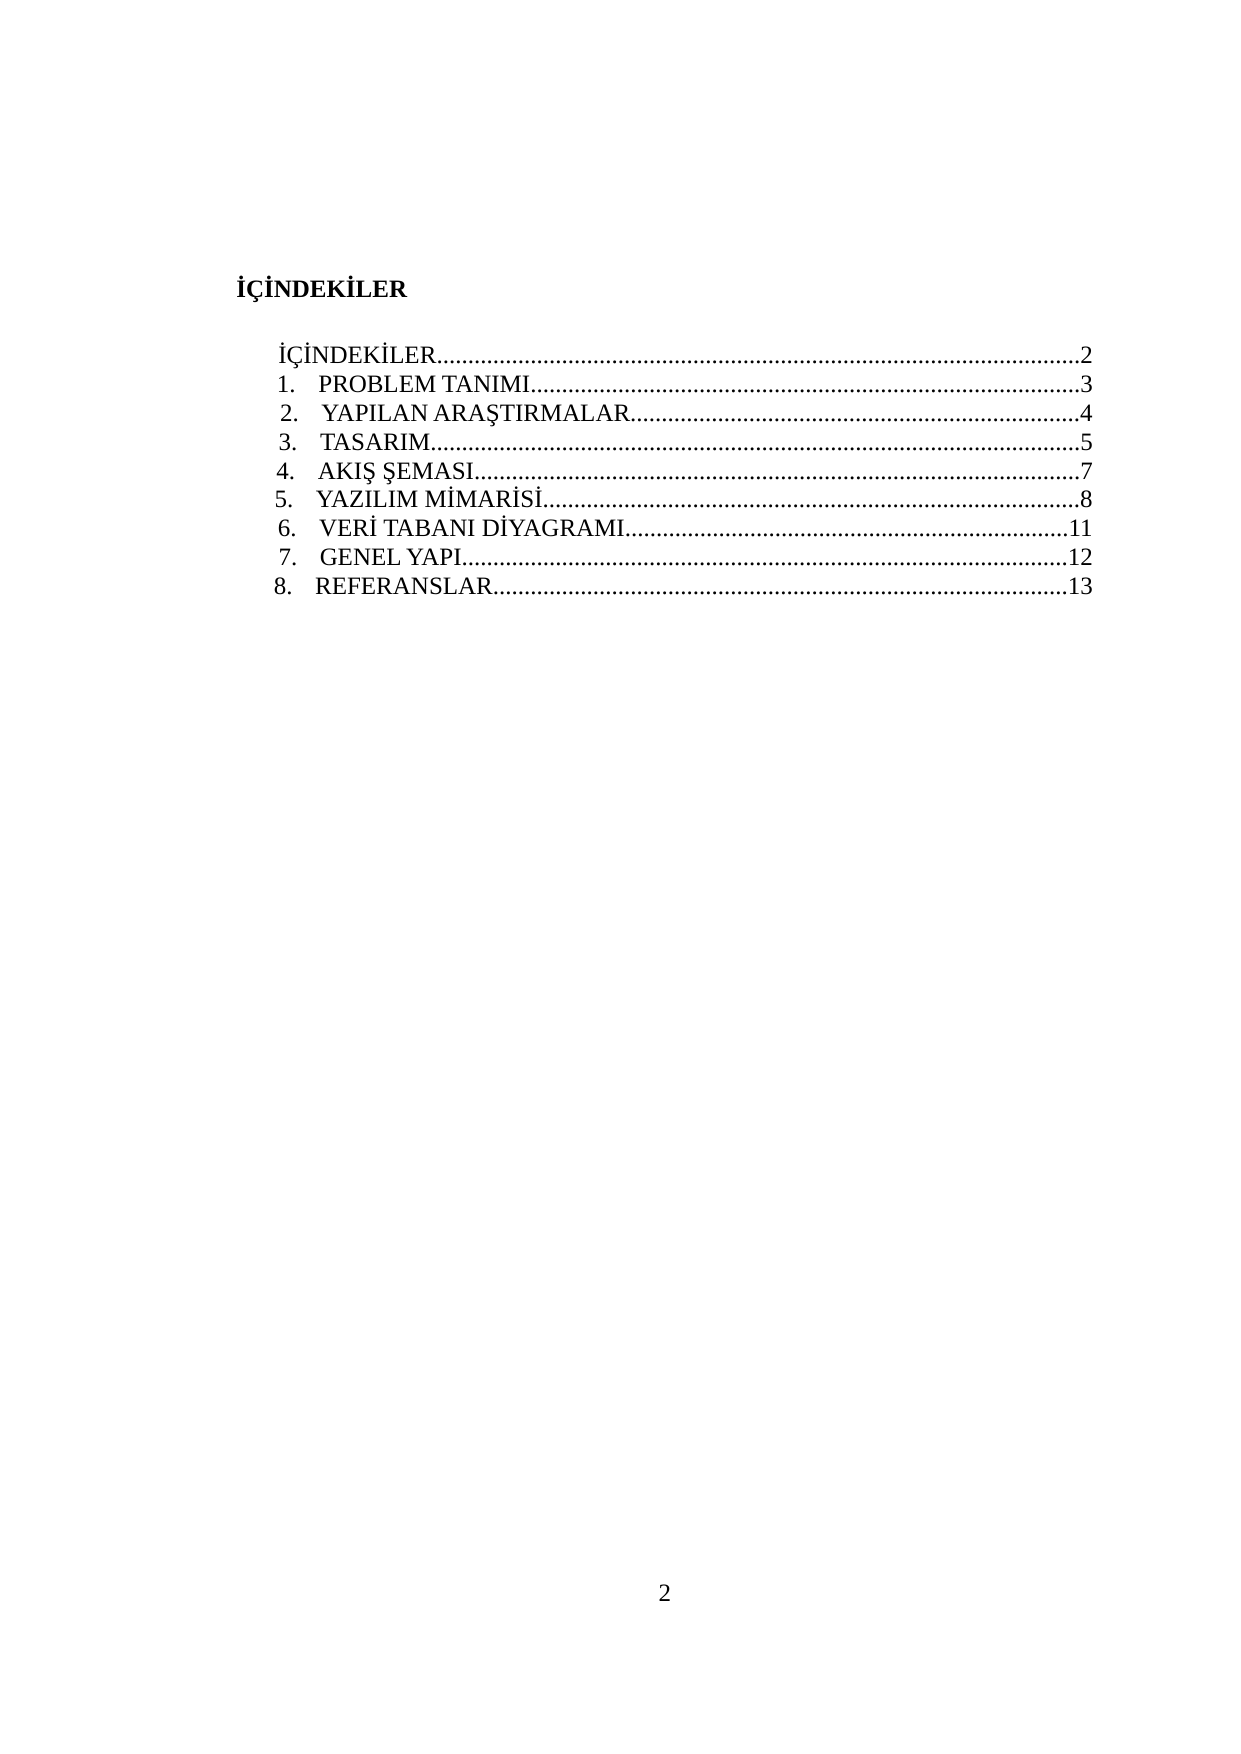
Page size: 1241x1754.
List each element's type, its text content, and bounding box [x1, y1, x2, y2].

list TASARIM........................................................................................................5 [273, 427, 1093, 456]
list VERİ TABANI DİYAGRAMI.......................................................................11 [273, 513, 1093, 542]
list REFERANSLAR............................................................................................13 [273, 571, 1093, 599]
text İÇİNDEKİLER.......................................................................................................2 [236, 336, 1093, 369]
list GENEL YAPI.................................................................................................12 [273, 542, 1093, 571]
text İÇİNDEKİLER [236, 274, 1093, 302]
list PROBLEM TANIMI........................................................................................3 [273, 369, 1093, 398]
list AKIŞ ŞEMASI.................................................................................................7 [273, 456, 1093, 484]
list YAZILIM MİMARİSİ......................................................................................8 [273, 484, 1093, 513]
list YAPILAN ARAŞTIRMALAR........................................................................4 [273, 398, 1093, 427]
